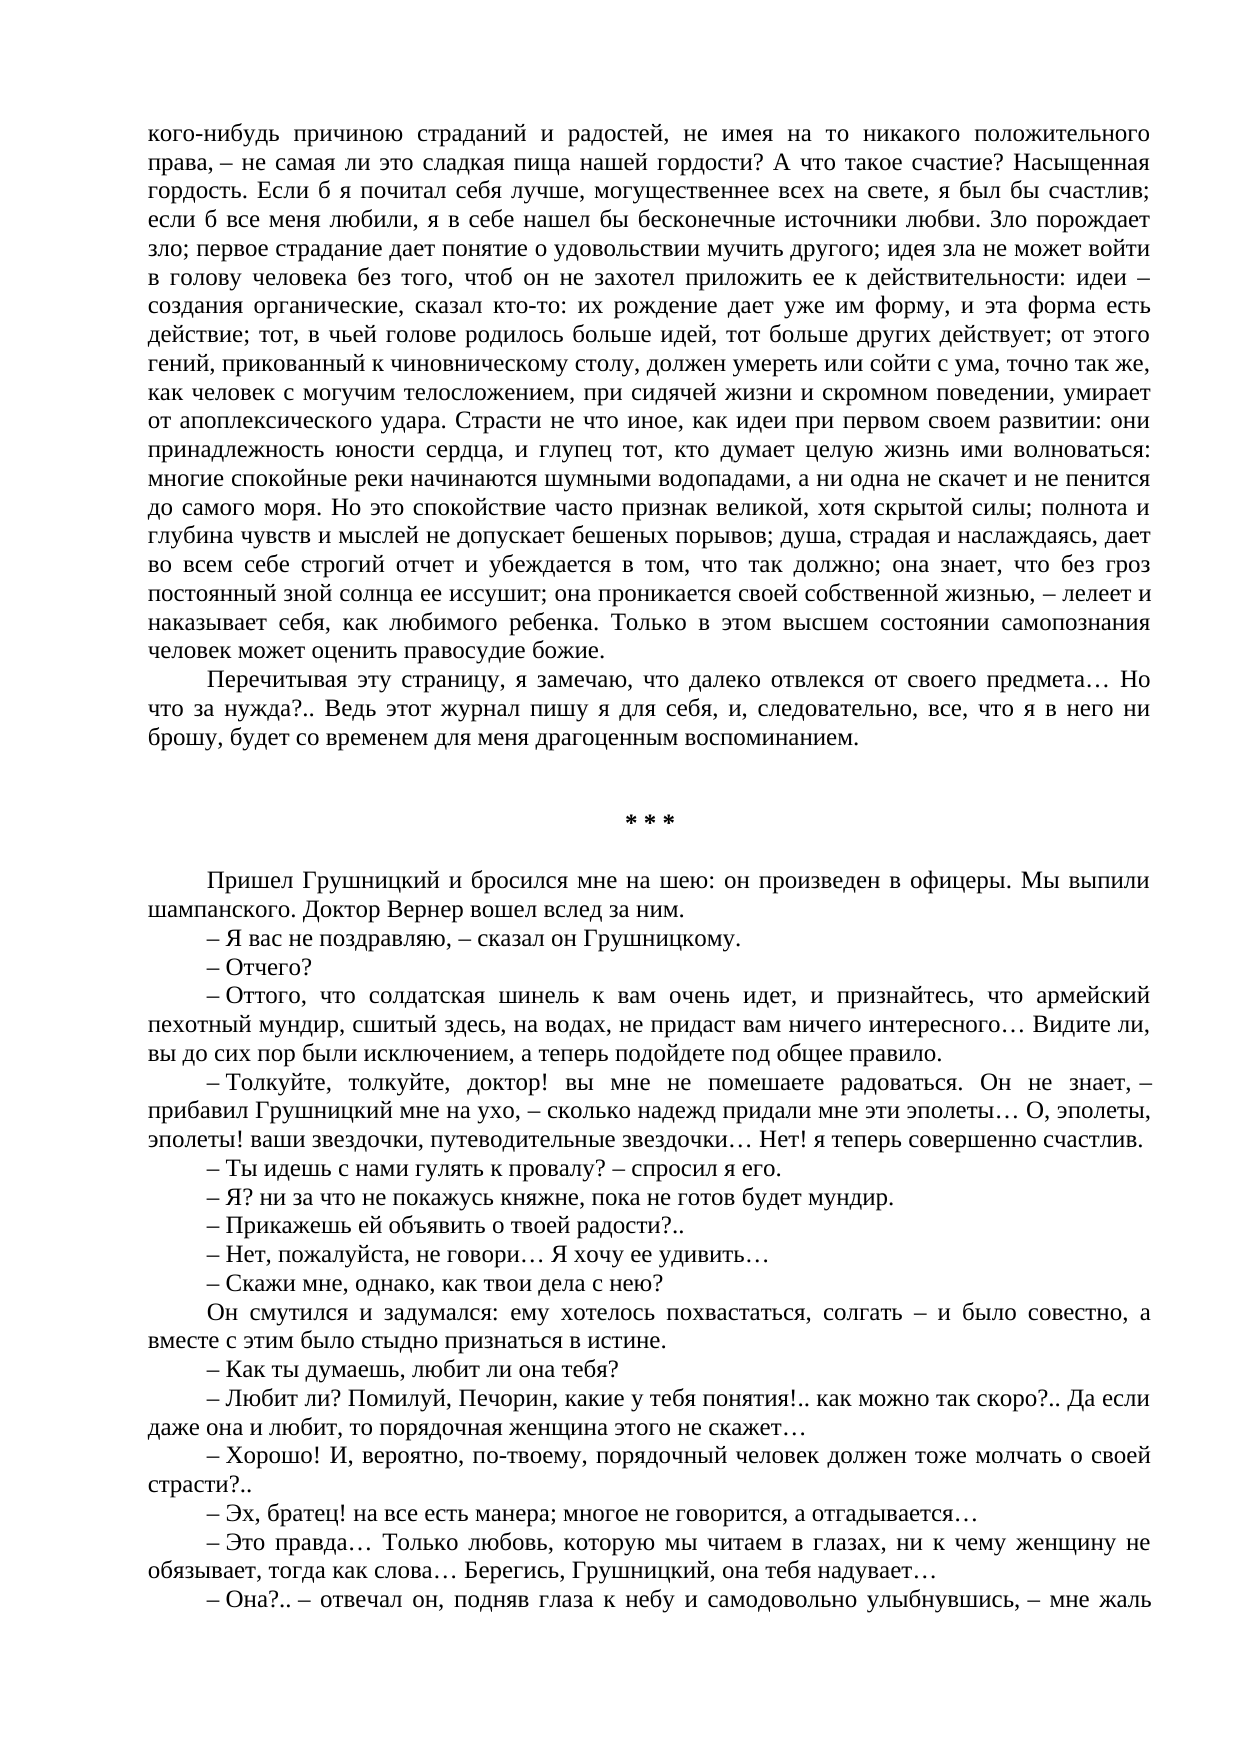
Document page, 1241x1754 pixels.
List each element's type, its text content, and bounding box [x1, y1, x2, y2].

text – Это правда… Только любовь, которую мы читаем в глазах, ни к чему женщину не обязывает, тогда как слова… Берегись, Грушницкий, она тебя надувает… [148, 1527, 1152, 1584]
text – Скажи мне, однако, как твои дела с нею? [148, 1268, 1152, 1297]
text – Я? ни за что не покажусь княжне, пока не готов будет мундир. [148, 1182, 1152, 1211]
text – Толкуйте, толкуйте, доктор! вы мне не помешаете радоваться. Он не знает, – прибавил Грушницкий мне на ухо, – сколько надежд придали мне эти эполеты… О, эполеты, эполеты! ваши звездочки, путеводительные звездочки… Нет! я теперь совершенно счастлив. [148, 1067, 1152, 1153]
text – Эх, братец! на все есть манера; многое не говорится, а отгадывается… [148, 1498, 1152, 1527]
text – Она?.. – отвечал он, подняв глаза к небу и самодовольно улыбнувшись, – мне жаль [148, 1584, 1152, 1613]
text – Нет, пожалуйста, не говори… Я хочу ее удивить… [148, 1239, 1152, 1268]
text – Оттого, что солдатская шинель к вам очень идет, и признайтесь, что армейский пехотный мундир, сшитый здесь, на водах, не придаст вам ничего интересного… Видите ли, вы до сих пор были исключением, а теперь подойдете под общее правило. [148, 981, 1152, 1067]
text – Любит ли? Помилуй, Печорин, какие у тебя понятия!.. как можно так скоро?.. Да если даже она и любит, то порядочная женщина этого не скажет… [148, 1383, 1152, 1441]
text – Хорошо! И, вероятно, по-твоему, порядочный человек должен тоже молчать о своей страсти?.. [148, 1441, 1152, 1498]
text – Как ты думаешь, любит ли она тебя? [148, 1354, 1152, 1383]
text – Прикажешь ей объявить о твоей радости?.. [148, 1211, 1152, 1239]
text кого-нибудь причиною страданий и радостей, не имея на то никакого положительного права, – не самая ли это сладкая пища нашей гордости? А что такое счастие? Насыщенная гордость. Если б я почитал себя лучше, могущественнее всех на свете, я был бы счастлив; если б все меня любили, я в себе нашел бы бесконечные источники любви. Зло порождает зло; первое страдание дает понятие о удовольствии мучить другого; идея зла не может войти в голову человека без того, чтоб он не захотел приложить ее к действительности: идеи – создания органические, сказал кто-то: их рождение дает уже им форму, и эта форма есть действие; тот, в чьей голове родилось больше идей, тот больше других действует; от этого гений, прикованный к чиновническому столу, должен умереть или сойти с ума, точно так же, как человек с могучим телосложением, при сидячей жизни и скромном поведении, умирает от апоплексического удара. Страсти не что иное, как идеи при первом своем развитии: они принадлежность юности сердца, и глупец тот, кто думает целую жизнь ими волноваться: многие спокойные реки начинаются шумными водопадами, а ни одна не скачет и не пенится до самого моря. Но это спокойствие часто признак великой, хотя скрытой силы; полнота и глубина чувств и мыслей не допускает бешеных порывов; душа, страдая и наслаждаясь, дает во всем себе строгий отчет и убеждается в том, что так должно; она знает, что без гроз постоянный зной солнца ее иссушит; она проникается своей собственной жизнью, – лелеет и наказывает себя, как любимого ребенка. Только в этом высшем состоянии самопознания человек может оценить правосудие божие. [148, 118, 1152, 664]
text Перечитывая эту страницу, я замечаю, что далеко отвлекся от своего предмета… Но что за нужда?.. Ведь этот журнал пишу я для себя, и, следовательно, все, что я в него ни брошу, будет со временем для меня драгоценным воспоминанием. [148, 664, 1152, 751]
subtitle * * * [148, 808, 1152, 837]
text Он смутился и задумался: ему хотелось похвастаться, солгать – и было совестно, а вместе с этим было стыдно признаться в истине. [148, 1297, 1152, 1354]
text – Я вас не поздравляю, – сказал он Грушницкому. [148, 923, 1152, 952]
text – Отчего? [148, 952, 1152, 981]
text – Ты идешь с нами гулять к провалу? – спросил я его. [148, 1153, 1152, 1182]
text Пришел Грушницкий и бросился мне на шею: он произведен в офицеры. Мы выпили шампанского. Доктор Вернер вошел вслед за ним. [148, 866, 1152, 923]
